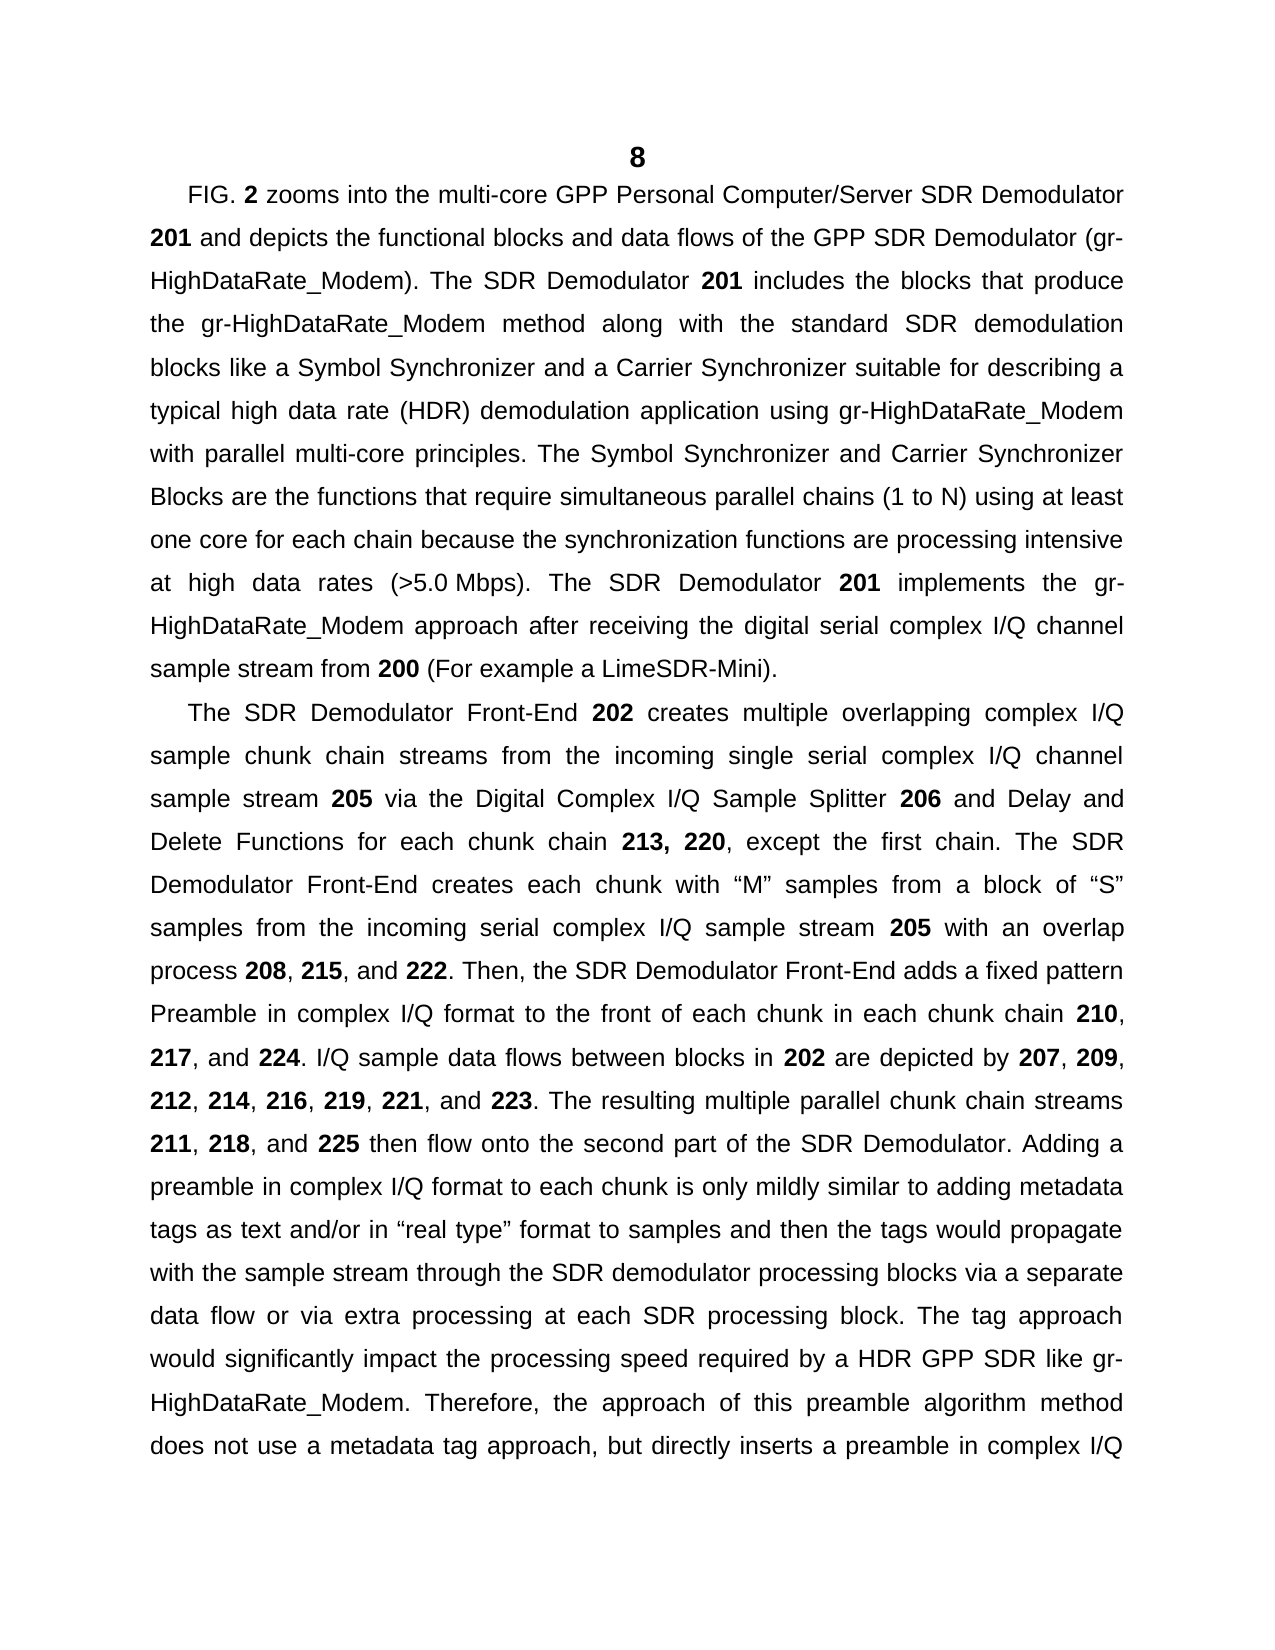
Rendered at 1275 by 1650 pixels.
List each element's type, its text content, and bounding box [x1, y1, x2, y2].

text The SDR Demodulator Front-End 202 creates multiple overlapping complex I/Q sample chunk chain streams from the incoming single serial complex I/Q channel sample stream 205 via the Digital Complex I/Q Sample Splitter 206 and Delay and Delete Functions for each chunk chain 213, 220, except the first chain. The SDR Demodulator Front-End creates each chunk with “M” samples from a block of “S” samples from the incoming serial complex I/Q sample stream 205 with an overlap process 208, 215, and 222. Then, the SDR Demodulator Front-End adds a fixed pattern Preamble in complex I/Q format to the front of each chunk in each chunk chain 210, 217, and 224. I/Q sample data flows between blocks in 202 are depicted by 207, 209, 212, 214, 216, 219, 221, and 223. The resulting multiple parallel chunk chain streams 211, 218, and 225 then flow onto the second part of the SDR Demodulator. Adding a preamble in complex I/Q format to each chunk is only mildly similar to adding metadata tags as text and/or in “real type” format to samples and then the tags would propagate with the sample stream through the SDR demodulator processing blocks via a separate data flow or via extra processing at each SDR processing block. The tag approach would significantly impact the processing speed required by a HDR GPP SDR like gr-HighDataRate_Modem. Therefore, the approach of this preamble algorithm method does not use a metadata tag approach, but directly inserts a preamble in complex I/Q [150, 697, 1125, 1459]
text FIG. 2 zooms into the multi-core GPP Personal Computer/Server SDR Demodulator 201 and depicts the functional blocks and data flows of the GPP SDR Demodulator (gr-HighDataRate_Modem). The SDR Demodulator 201 includes the blocks that produce the gr-HighDataRate_Modem method along with the standard SDR demodulation blocks like a Symbol Synchronizer and a Carrier Synchronizer suitable for describing a typical high data rate (HDR) demodulation application using gr-HighDataRate_Modem with parallel multi-core principles. The Symbol Synchronizer and Carrier Synchronizer Blocks are the functions that require simultaneous parallel chains (1 to N) using at least one core for each chain because the synchronization functions are processing intensive at high data rates (>5.0 Mbps). The SDR Demodulator 201 implements the gr-HighDataRate_Modem approach after receiving the digital serial complex I/Q channel sample stream from 200 (For example a LimeSDR-Mini). [150, 180, 1125, 683]
